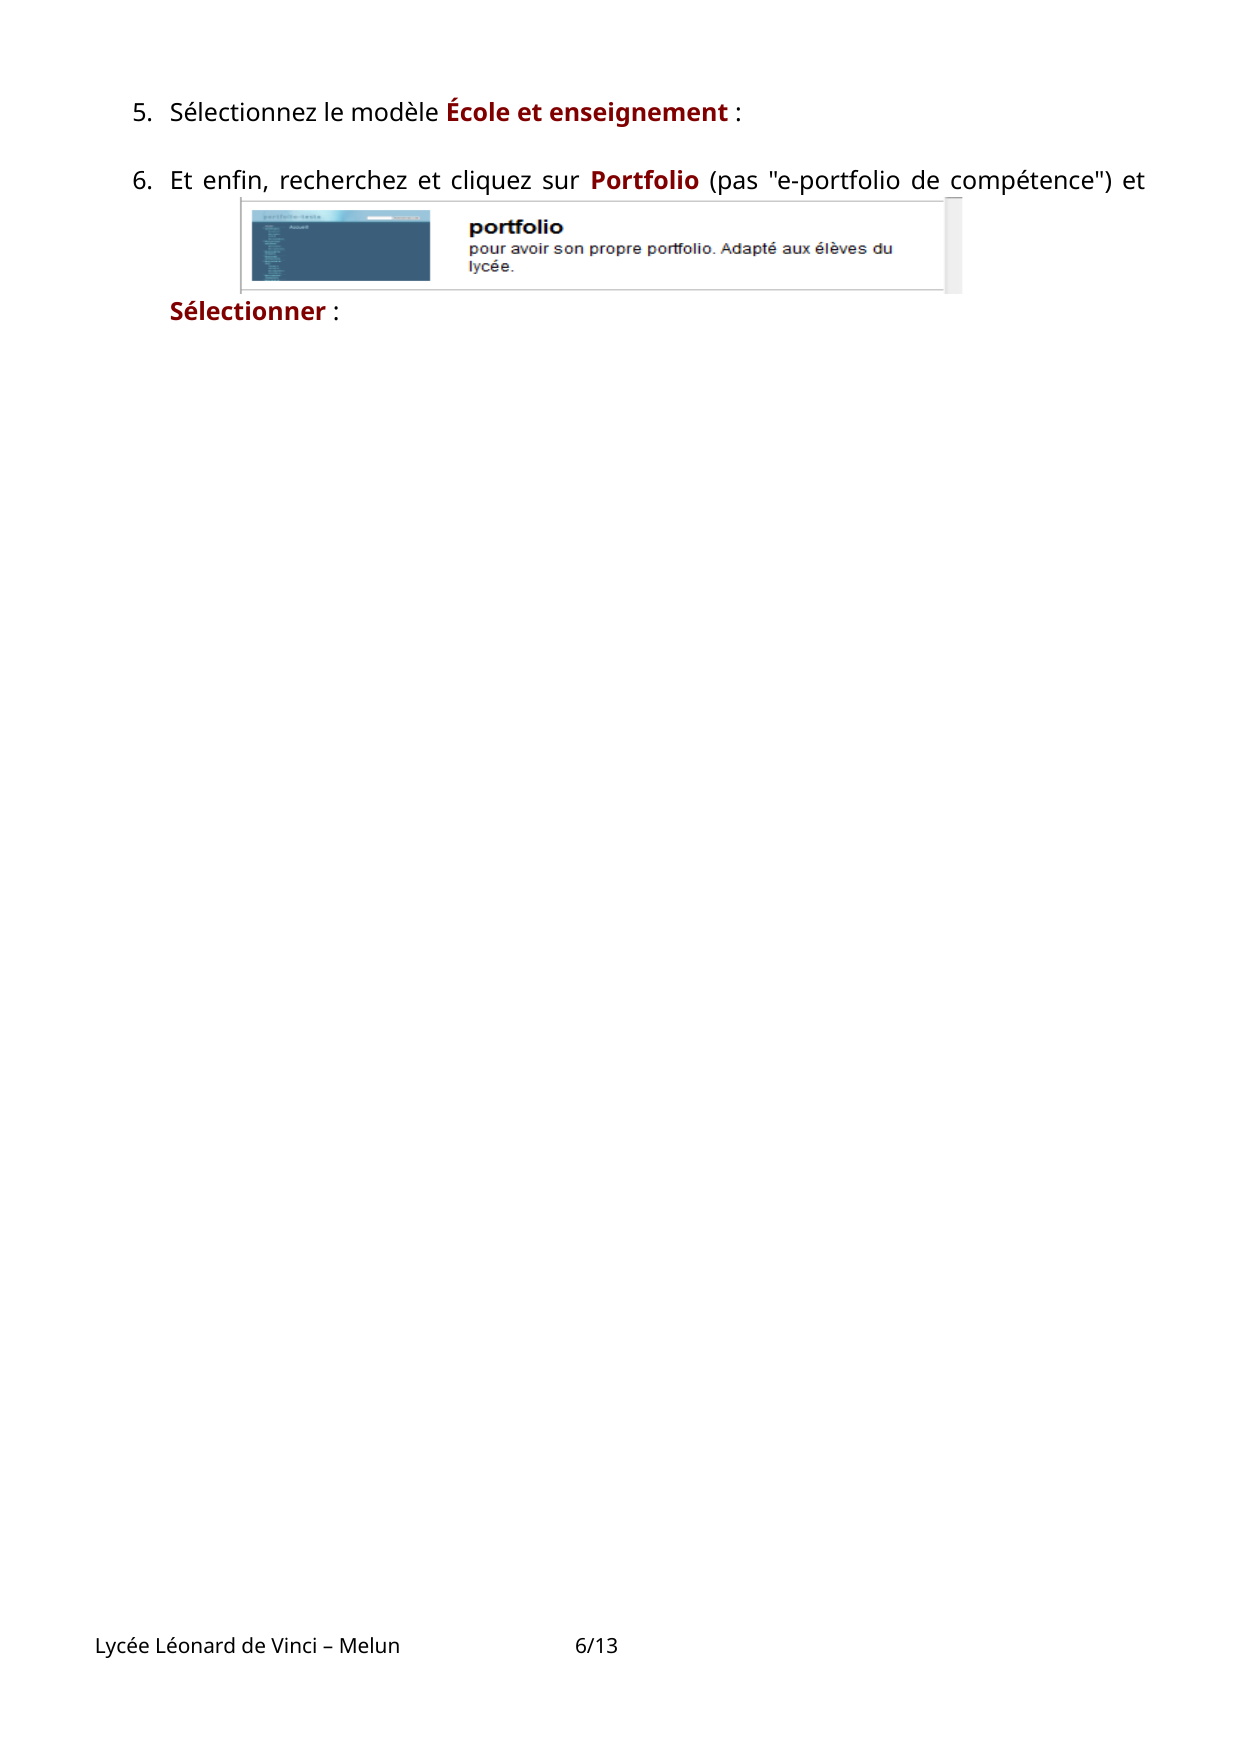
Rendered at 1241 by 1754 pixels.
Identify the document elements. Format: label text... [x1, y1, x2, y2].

picture [230, 197, 963, 294]
list Sélectionnez le modèle École et enseignement : [132, 94, 1146, 128]
list Et enfin, recherchez et cliquez sur Portfolio (pas "e-portfolio de compétence") et Sélectionner : [132, 163, 1146, 328]
